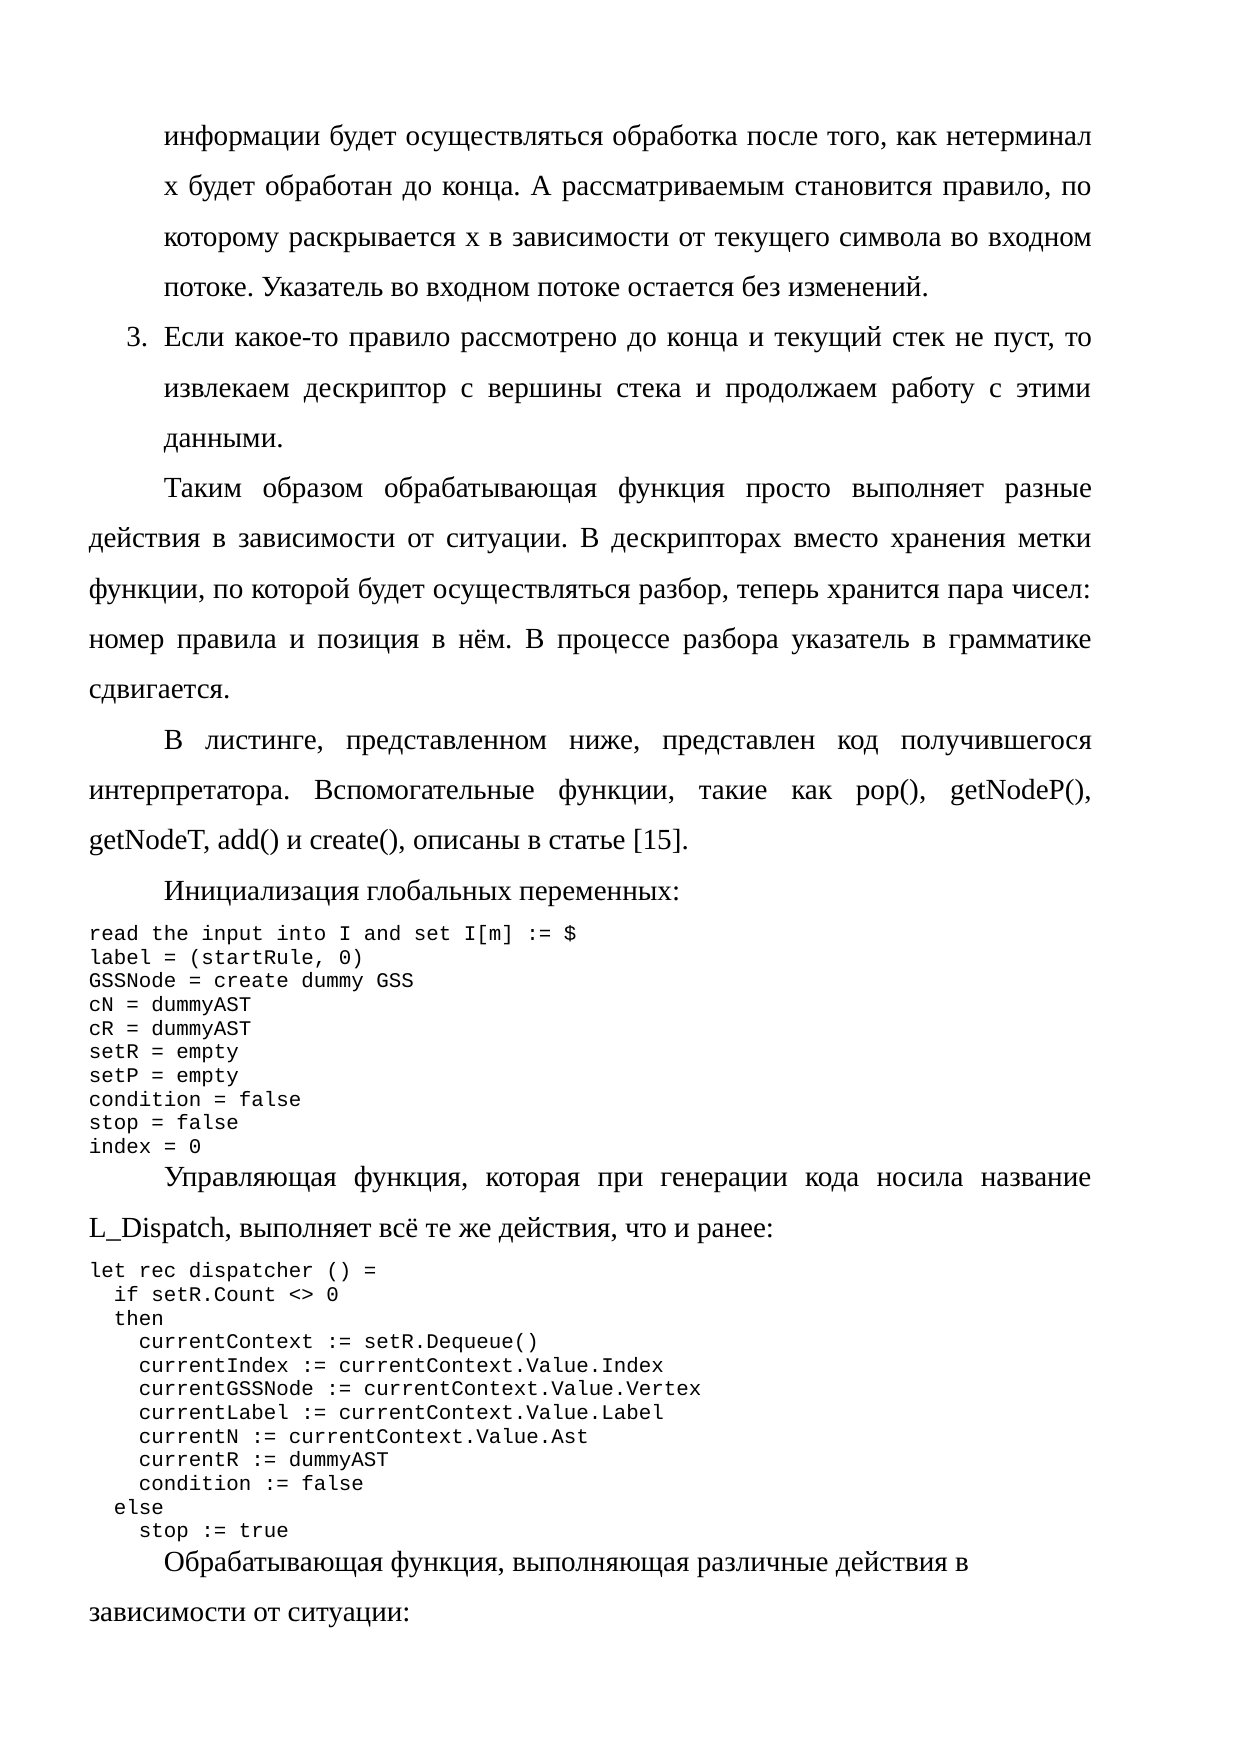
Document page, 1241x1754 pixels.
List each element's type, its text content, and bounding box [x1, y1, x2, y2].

text let rec dispatcher () = [88, 1260, 1093, 1284]
text label = (startRule, 0) [88, 947, 1093, 970]
text Обрабатывающая функция, выполняющая различные действия в зависимости от ситуации: [88, 1544, 1093, 1628]
text else [88, 1497, 1093, 1520]
text currentIndex := currentContext.Value.Index [88, 1355, 1093, 1378]
text Инициализация глобальных переменных: [88, 873, 1093, 906]
text then [88, 1307, 1093, 1331]
text if setR.Count <> 0 [88, 1284, 1093, 1307]
list Если какое-то правило рассмотрено до конца и текущий стек не пуст, то извлекаем дескриптор с вершины стека и продолжаем работу с этими данными. [126, 319, 1093, 453]
text currentR := dummyAST [88, 1449, 1093, 1473]
text stop = false [88, 1112, 1093, 1136]
text currentContext := setR.Dequeue() [88, 1331, 1093, 1355]
text cN = dummyAST [88, 994, 1093, 1018]
text currentN := currentContext.Value.Ast [88, 1426, 1093, 1449]
text cR = dummyAST [88, 1018, 1093, 1041]
text В листинге, представленном ниже, представлен код получившегося интерпретатора. Вспомогательные функции, такие как pop(), getNodeP(), getNodeT, add() и create(), описаны в статье [15]. [88, 722, 1093, 856]
text stop := true [88, 1520, 1093, 1544]
list информации будет осуществляться обработка после того, как нетерминал x будет обработан до конца. А рассматриваемым становится правило, по которому раскрывается х в зависимости от текущего символа во входном потоке. Указатель во входном потоке остается без изменений. [126, 118, 1093, 303]
text setP = empty [88, 1065, 1093, 1089]
text GSSNode = create dummy GSS [88, 970, 1093, 994]
text setR = empty [88, 1041, 1093, 1065]
text currentLabel := currentContext.Value.Label [88, 1402, 1093, 1426]
text Управляющая функция, которая при генерации кода носила название L_Dispatch, выполняет всё те же действия, что и ранее: [88, 1159, 1093, 1243]
text currentGSSNode := currentContext.Value.Vertex [88, 1378, 1093, 1402]
text read the input into I and set I[m] := $ [88, 923, 1093, 947]
text condition = false [88, 1089, 1093, 1112]
text index = 0 [88, 1136, 1093, 1159]
text Таким образом обрабатывающая функция просто выполняет разные действия в зависимости от ситуации. В дескрипторах вместо хранения метки функции, по которой будет осуществляться разбор, теперь хранится пара чисел: номер правила и позиция в нём. В процессе разбора указатель в грамматике сдвигается. [88, 470, 1093, 705]
text condition := false [88, 1473, 1093, 1497]
